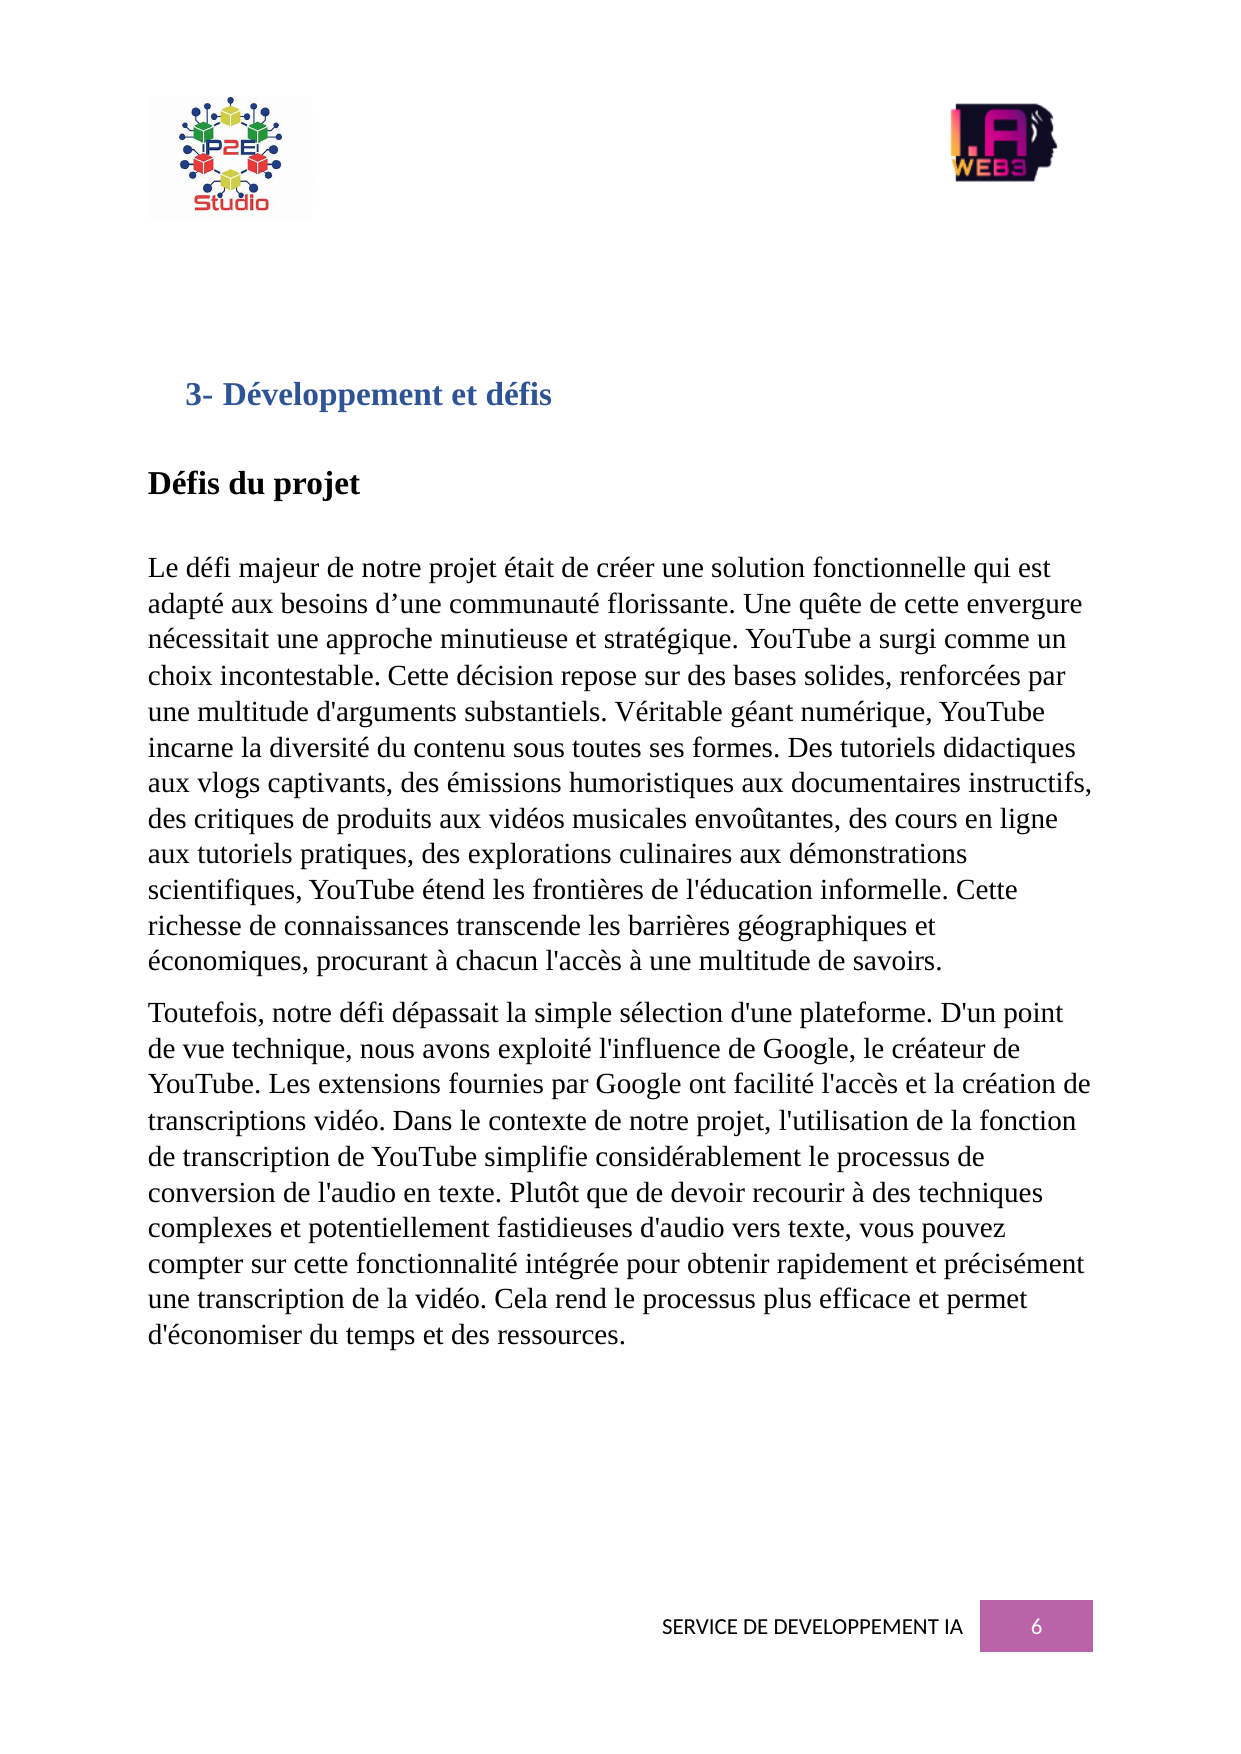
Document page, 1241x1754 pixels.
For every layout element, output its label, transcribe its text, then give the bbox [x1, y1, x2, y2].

text Le défi majeur de notre projet était de créer une solution fonctionnelle qui est adapté aux besoins d’une communauté florissante. Une quête de cette envergure nécessitait une approche minutieuse et stratégique. YouTube a surgi comme un choix incontestable. Cette décision repose sur des bases solides, renforcées par une multitude d'arguments substantiels. Véritable géant numérique, YouTube incarne la diversité du contenu sous toutes ses formes. Des tutoriels didactiques aux vlogs captivants, des émissions humoristiques aux documentaires instructifs, des critiques de produits aux vidéos musicales envoûtantes, des cours en ligne aux tutoriels pratiques, des explorations culinaires aux démonstrations scientifiques, YouTube étend les frontières de l'éducation informelle. Cette richesse de connaissances transcende les barrières géographiques et économiques, procurant à chacun l'accès à une multitude de savoirs. [148, 550, 1093, 977]
list Développement et défis [185, 374, 1093, 412]
text Toutefois, notre défi dépassait la simple sélection d'une plateforme. D'un point de vue technique, nous avons exploité l'influence de Google, le créateur de YouTube. Les extensions fournies par Google ont facilité l'accès et la création de transcriptions vidéo. Dans le contexte de notre projet, l'utilisation de la fonction de transcription de YouTube simplifie considérablement le processus de conversion de l'audio en texte. Plutôt que de devoir recourir à des techniques complexes et potentiellement fastidieuses d'audio vers texte, vous pouvez compter sur cette fonctionnalité intégrée pour obtenir rapidement et précisément une transcription de la vidéo. Cela rend le processus plus efficace et permet d'économiser du temps et des ressources. [148, 995, 1093, 1351]
subtitle Défis du projet [148, 463, 1093, 502]
